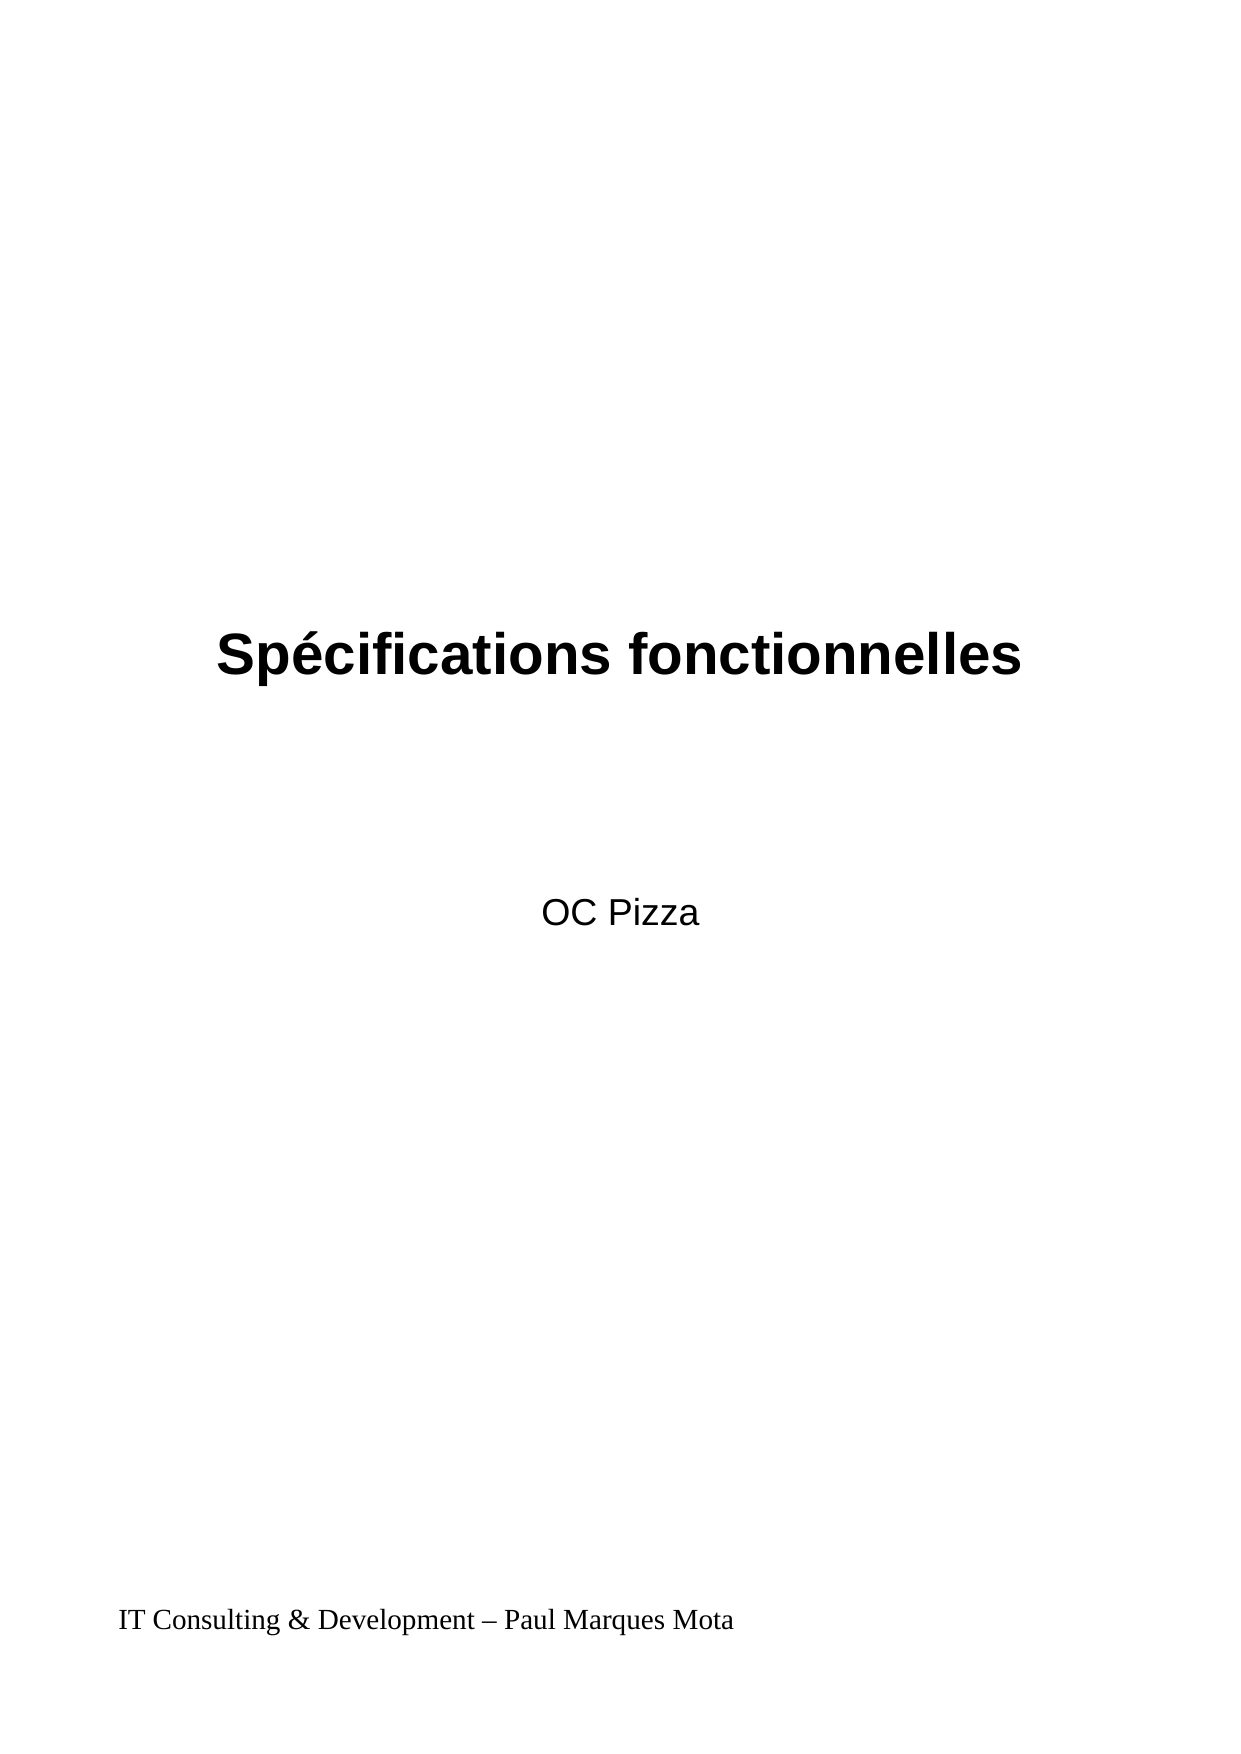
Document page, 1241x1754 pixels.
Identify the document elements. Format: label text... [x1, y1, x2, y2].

title Spécifications fonctionnelles [118, 620, 1122, 687]
text OC Pizza [118, 890, 1122, 933]
